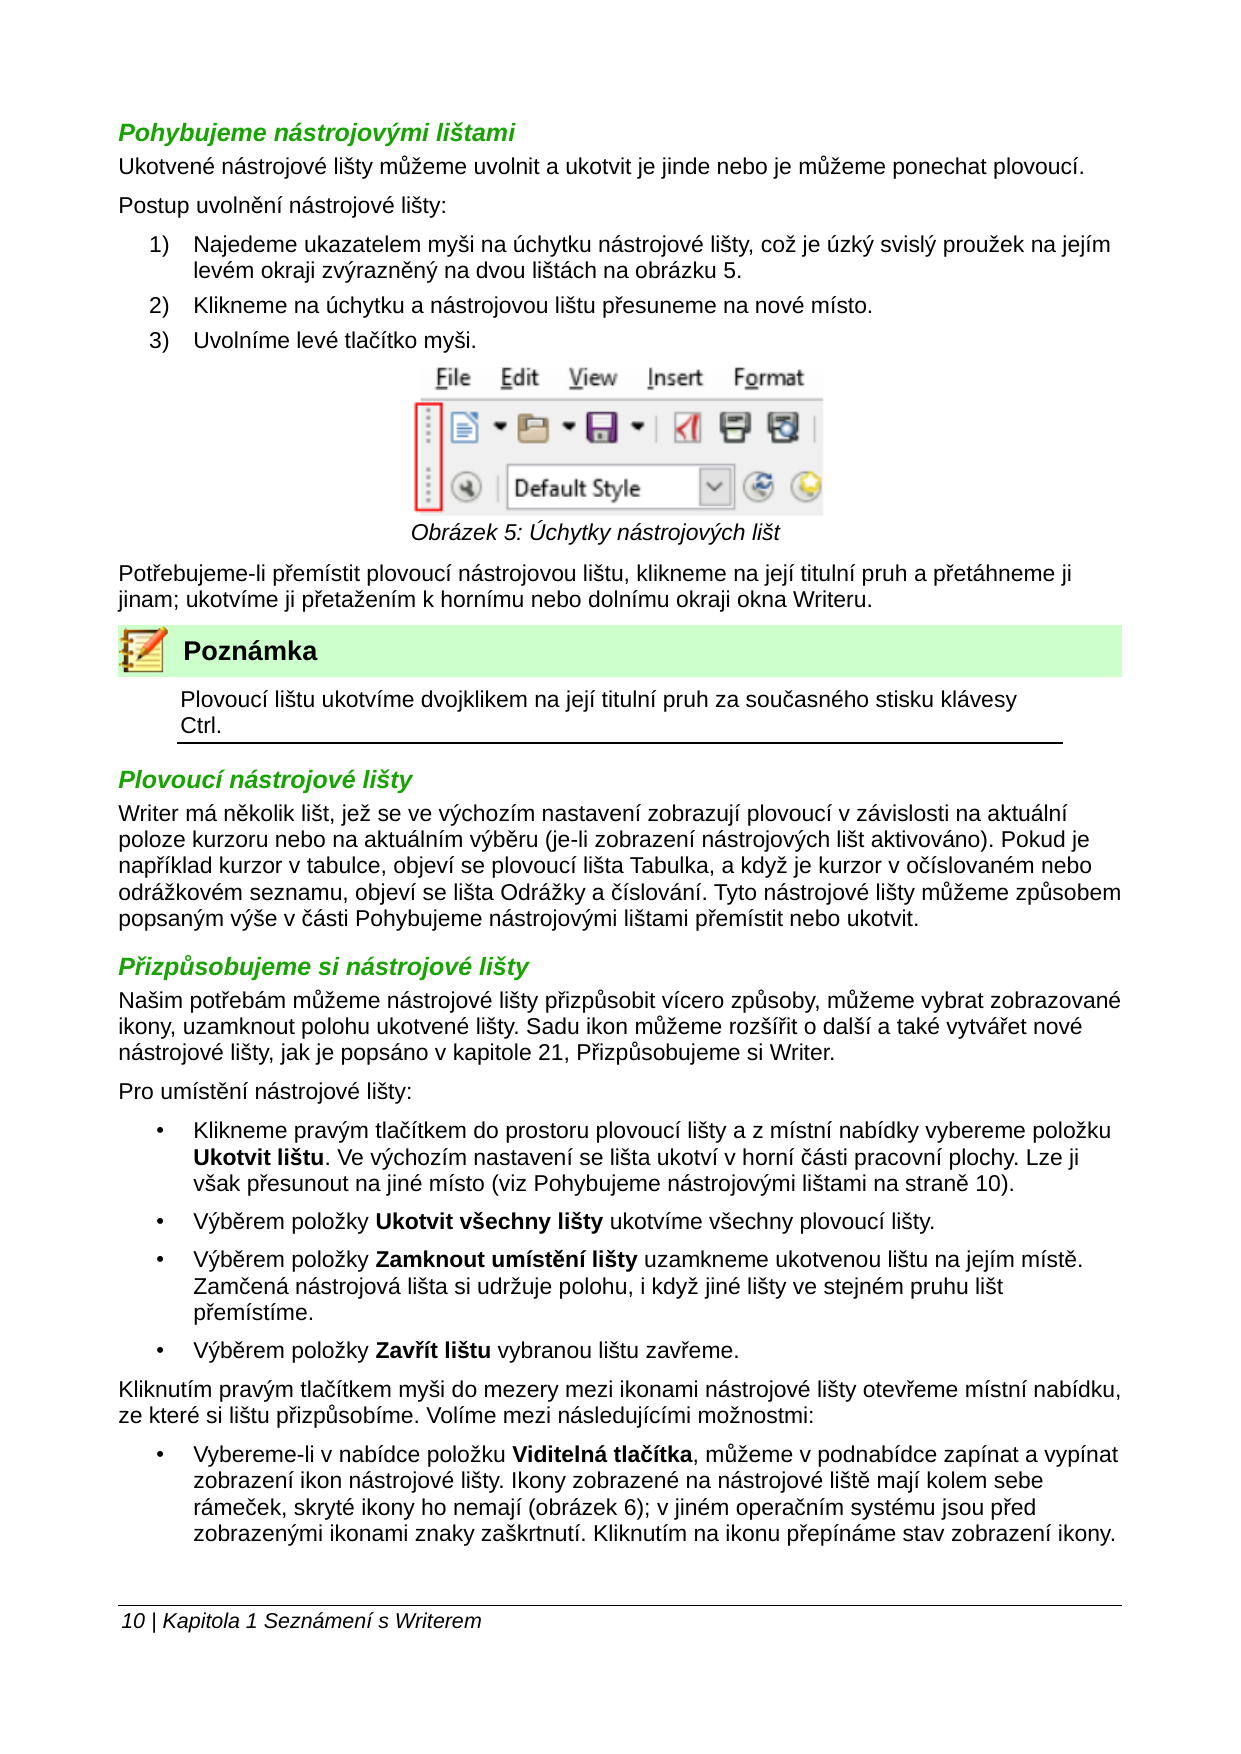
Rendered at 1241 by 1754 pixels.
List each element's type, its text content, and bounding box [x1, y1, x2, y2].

text Ukotvené nástrojové lišty můžeme uvolnit a ukotvit je jinde nebo je můžeme ponechat plovoucí. [118, 153, 1122, 179]
subtitle Poznámka [118, 625, 1122, 677]
list Výběrem položky Zamknout umístění lišty uzamkneme ukotvenou lištu na jejím místě. Zamčená nástrojová lišta si udržuje polohu, i když jiné lišty ve stejném pruhu lišt přemístíme. [156, 1246, 1122, 1326]
text Potřebujeme-li přemístit plovoucí nástrojovou lištu, klikneme na její titulní pruh a přetáhneme ji jinam; ukotvíme ji přetažením k hornímu nebo dolnímu okraji okna Writeru. [118, 560, 1122, 612]
text Writer má několik lišt, jež se ve výchozím nastavení zobrazují plovoucí v závislosti na aktuální poloze kurzoru nebo na aktuálním výběru (je-li zobrazení nástrojových lišt aktivováno). Pokud je například kurzor v tabulce, objeví se plovoucí lišta Tabulka, a když je kurzor v očíslovaném nebo odrážkovém seznamu, objeví se lišta Odrážky a číslování. Tyto nástrojové lišty můžeme způsobem popsaným výše v části Pohybujeme nástrojovými lištami přemístit nebo ukotvit. [118, 799, 1122, 931]
list Vybereme-li v nabídce položku Viditelná tlačítka, můžeme v podnabídce zapínat a vypínat zobrazení ikon nástrojové lišty. Ikony zobrazené na nástrojové liště mají kolem sebe rámeček, skryté ikony ho nemají (obrázek 6); v jiném operačním systému jsou před zobrazenými ikonami znaky zaškrtnutí. Kliknutím na ikonu přepínáme stav zobrazení ikony. [156, 1441, 1122, 1546]
text Kliknutím pravým tlačítkem myši do mezery mezi ikonami nástrojové lišty otevřeme místní nabídku, ze které si lištu přizpůsobíme. Volíme mezi následujícími možnostmi: [118, 1376, 1122, 1428]
list Postup uvolnění nástrojové lišty: [118, 192, 1122, 218]
picture [410, 365, 825, 519]
subtitle Pohybujeme nástrojovými lištami [118, 118, 1122, 147]
subtitle Plovoucí nástrojové lišty [118, 765, 1122, 794]
picture [119, 625, 170, 676]
text Plovoucí lištu ukotvíme dvojklikem na její titulní pruh za současného stisku klávesy Ctrl. [177, 683, 1063, 742]
list Uvolníme levé tlačítko myši. [169, 327, 1122, 354]
list Klikneme na úchytku a nástrojovou lištu přesuneme na nové místo. [169, 292, 1122, 318]
list Klikneme pravým tlačítkem do prostoru plovoucí lišty a z místní nabídky vybereme položku Ukotvit lištu. Ve výchozím nastavení se lišta ukotví v horní části pracovní plochy. Lze ji však přesunout na jiné místo (viz Pohybujeme nástrojovými lištami na straně 9). [156, 1117, 1122, 1196]
list Výběrem položky Ukotvit všechny lišty ukotvíme všechny plovoucí lišty. [156, 1208, 1122, 1234]
text Našim potřebám můžeme nástrojové lišty přizpůsobit vícero způsoby, můžeme vybrat zobrazované ikony, uzamknout polohu ukotvené lišty. Sadu ikon můžeme rozšířit o další a také vytvářet nové nástrojové lišty, jak je popsáno v kapitole 21, Přizpůsobujeme si Writer. [118, 987, 1122, 1066]
list Najedeme ukazatelem myši na úchytku nástrojové lišty, což je úzký svislý proužek na jejím levém okraji zvýrazněný na dvou lištách na obrázku 5. [169, 231, 1122, 283]
text Obrázek 5: Úchytky nástrojových lišt [411, 518, 830, 545]
subtitle Přizpůsobujeme si nástrojové lišty [118, 952, 1122, 981]
text Pro umístění nástrojové lišty: [118, 1078, 1122, 1104]
list Výběrem položky Zavřít lištu vybranou lištu zavřeme. [156, 1337, 1122, 1364]
